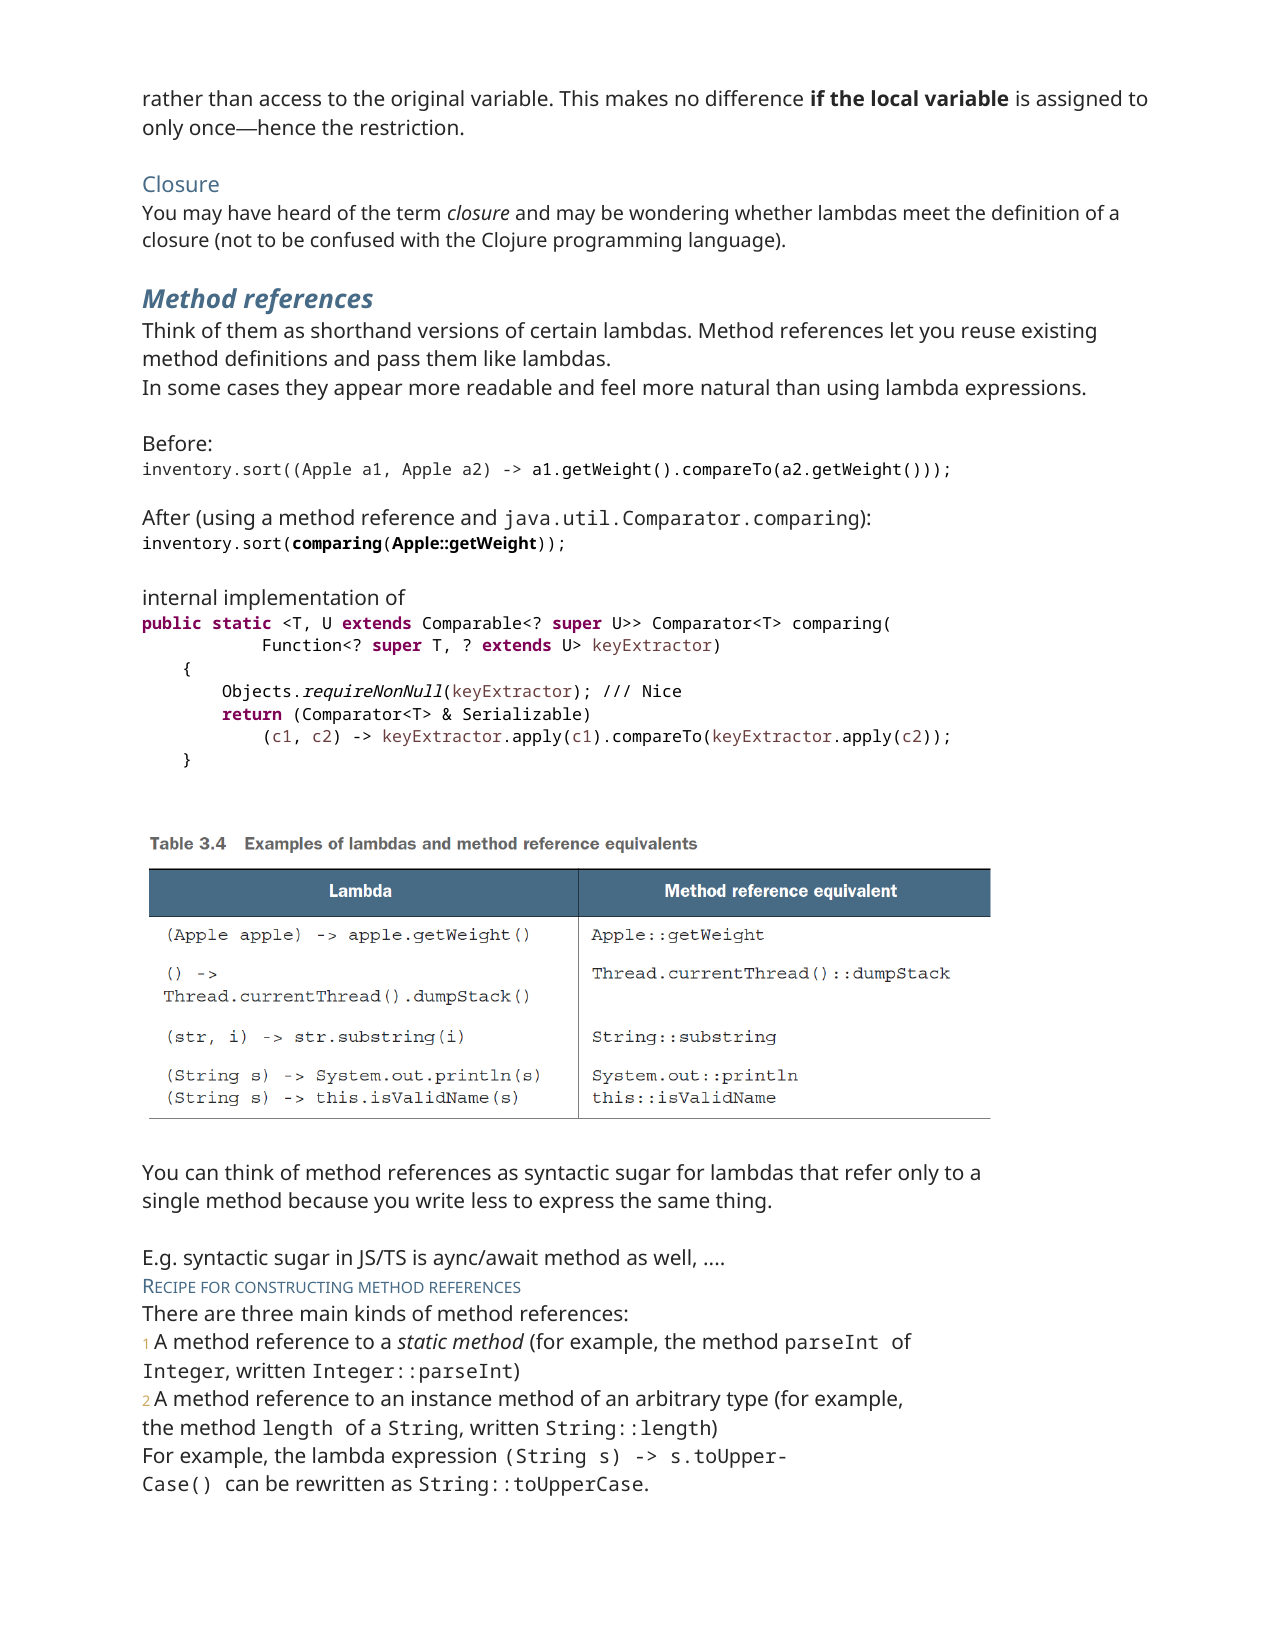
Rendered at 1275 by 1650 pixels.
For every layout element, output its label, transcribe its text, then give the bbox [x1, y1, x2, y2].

text internal implementation of [142, 583, 1149, 611]
text After (using a method reference and java.util.Comparator.comparing): [142, 503, 1149, 532]
text (c1, c2) -> keyExtractor.apply(c1).compareTo(keyExtractor.apply(c2)); [142, 725, 1149, 748]
text RECIPE FOR CONSTRUCTING METHOD REFERENCES [142, 1272, 1149, 1299]
text You may have heard of the term closure and may be wondering whether lambdas meet the definition of a closure (not to be confused with the Clojure programming language). [142, 199, 1149, 253]
text In some cases they appear more readable and feel more natural than using lambda expressions. [142, 373, 1149, 401]
text You can think of method references as syntactic sugar for lambdas that refer only to a [142, 1158, 1149, 1187]
text 2 A method reference to an instance method of an arbitrary type (for example, [142, 1384, 1149, 1413]
text public static <T, U extends Comparable<? super U>> Comparator<T> comparing( [142, 611, 1149, 634]
text Closure [142, 169, 1149, 199]
text Case() can be rewritten as String::toUpperCase. [142, 1469, 1149, 1498]
text Think of them as shorthand versions of certain lambdas. Method references let you reuse existing method definitions and pass them like lambdas. [142, 316, 1149, 373]
text { [142, 657, 1149, 679]
text rather than access to the original variable. This makes no difference if the local variable is assigned to only once—hence the restriction. [142, 84, 1149, 141]
text inventory.sort((Apple a1, Apple a2) -> a1.getWeight().compareTo(a2.getWeight())); [142, 458, 1149, 481]
text return (Comparator<T> & Serializable) [142, 702, 1149, 725]
text Objects.requireNonNull(keyExtractor); /// Nice [142, 679, 1149, 702]
text Method references [142, 280, 1149, 316]
text the method length of a String, written String::length) [142, 1413, 1149, 1441]
text Before: [142, 429, 1149, 458]
text 1 A method reference to a static method (for example, the method parseInt of [142, 1327, 1149, 1356]
text For example, the lambda expression (String s) -> s.toUpper- [142, 1441, 1149, 1469]
text Function<? super T, ? extends U> keyExtractor) [142, 634, 1149, 657]
text } [142, 748, 1149, 770]
text inventory.sort(comparing(Apple::getWeight)); [142, 532, 1149, 554]
text single method because you write less to express the same thing. [142, 1187, 1149, 1215]
text E.g. syntactic sugar in JS/TS is aync/await method as well, .... [142, 1243, 1149, 1272]
text There are three main kinds of method references: [142, 1299, 1149, 1327]
text Integer, written Integer::parseInt) [142, 1356, 1149, 1384]
